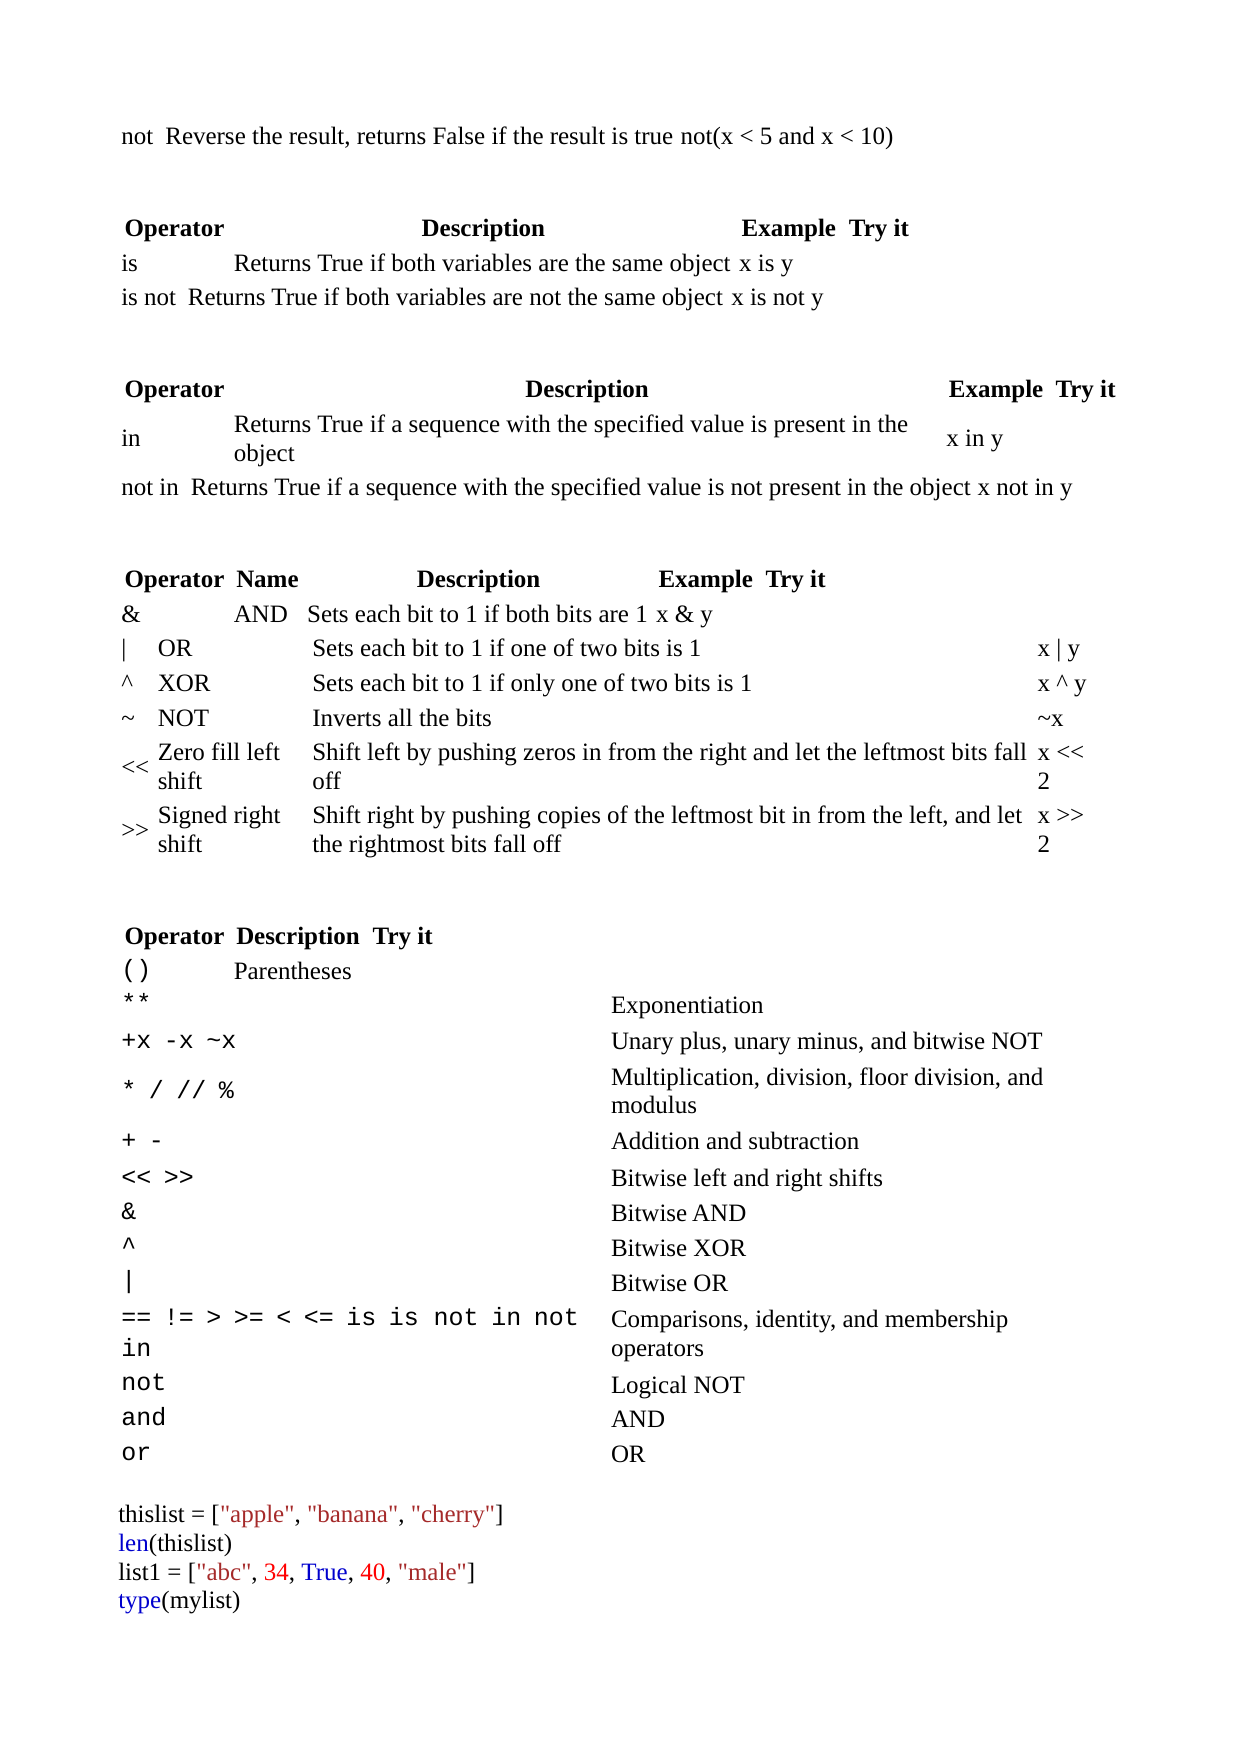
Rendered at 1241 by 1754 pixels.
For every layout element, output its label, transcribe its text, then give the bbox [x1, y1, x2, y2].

table_cell x & y [653, 596, 758, 631]
table_cell >> [118, 798, 155, 861]
table_cell == != > >= < <= is is not in not in [118, 1299, 608, 1367]
table_cell [1106, 1299, 1122, 1367]
table_cell + - [118, 1122, 608, 1159]
table_cell not [118, 1367, 608, 1401]
table_cell [365, 953, 440, 988]
table_cell Bitwise AND [608, 1196, 1106, 1230]
table_cell AND [608, 1401, 1106, 1436]
table_cell Signed right shift [155, 798, 309, 861]
table_header Operator [118, 371, 231, 406]
table_cell and [118, 1401, 608, 1436]
table_cell Multiplication, division, floor division, and modulus [608, 1059, 1106, 1122]
table_cell Bitwise left and right shifts [608, 1159, 1106, 1196]
table_header Returns True if a sequence with the specified value is not present in the object [188, 469, 974, 504]
table_header Operator [118, 561, 231, 596]
table_header Example [736, 210, 841, 245]
table_cell Addition and subtraction [608, 1122, 1106, 1159]
table_header Returns True if both variables are not the same object [185, 279, 728, 314]
table_header Try it [758, 561, 833, 596]
table_cell * / // % [118, 1059, 608, 1122]
table_header Description [304, 561, 653, 596]
table_cell Sets each bit to 1 if both bits are 1 [304, 596, 653, 631]
table_cell << [118, 734, 155, 798]
table_cell Reverse the result, returns False if the result is true [162, 118, 677, 153]
table_header Description [231, 371, 943, 406]
table_cell Unary plus, unary minus, and bitwise NOT [608, 1022, 1106, 1059]
text list1 = ["abc", 34, True, 40, "male"] [118, 1557, 1122, 1586]
table_cell Shift left by pushing zeros in from the right and let the leftmost bits fall off [309, 734, 1034, 798]
table_cell not [118, 118, 162, 153]
table_cell () [118, 953, 231, 988]
table_cell +x -x ~x [118, 1022, 608, 1059]
table_cell ~x [1034, 700, 1106, 734]
table_cell Inverts all the bits [309, 700, 1034, 734]
table_cell or [118, 1436, 608, 1471]
table_header Try it [1049, 371, 1122, 406]
table_cell x in y [943, 406, 1048, 469]
table_cell Returns True if both variables are the same object [231, 245, 736, 279]
table_cell Shift right by pushing copies of the leftmost bit in from the left, and let the rightmost bits fall off [309, 798, 1034, 861]
table_cell & [118, 1196, 608, 1230]
table_cell is [118, 245, 231, 279]
table_cell not(x < 5 and x < 10) [678, 118, 900, 153]
table_cell x << 2 [1034, 734, 1106, 798]
table_header Description [231, 919, 365, 953]
table_cell [1106, 1436, 1122, 1471]
table_header Operator [118, 210, 231, 245]
table_cell Parentheses [231, 953, 365, 988]
table_cell & [118, 596, 231, 631]
table_header Sets each bit to 1 if one of two bits is 1 [309, 631, 1034, 665]
table_cell [1106, 1059, 1122, 1122]
table_cell [1106, 1122, 1122, 1159]
table_cell Bitwise OR [608, 1265, 1106, 1299]
table_cell x >> 2 [1034, 798, 1106, 861]
table_cell [1106, 1159, 1122, 1196]
table_cell [1106, 1367, 1122, 1401]
table_header x | y [1034, 631, 1106, 665]
table_cell Zero fill left shift [155, 734, 309, 798]
table_header Example [653, 561, 758, 596]
table_cell | [118, 1265, 608, 1299]
table_cell [900, 118, 916, 153]
table_header x is not y [728, 279, 835, 314]
table_cell XOR [155, 665, 309, 700]
table_header Operator [118, 919, 231, 953]
table_cell in [118, 406, 231, 469]
table_cell x ^ y [1034, 665, 1106, 700]
table_header | [118, 631, 155, 665]
text thislist = ["apple", "banana", "cherry"] [118, 1499, 1122, 1528]
table_header OR [155, 631, 309, 665]
table_cell [841, 245, 916, 279]
table_cell [1106, 1022, 1122, 1059]
table_header is not [118, 279, 185, 314]
table_cell [1106, 734, 1122, 798]
table_cell << >> [118, 1159, 608, 1196]
text type(mylist) [118, 1586, 1122, 1614]
table_header [1106, 631, 1122, 665]
table_header Exponentiation [608, 988, 1106, 1022]
table_header ** [118, 988, 608, 1022]
table_header Try it [365, 919, 440, 953]
table_cell [1106, 1401, 1122, 1436]
table_cell [1106, 700, 1122, 734]
text len(thislist) [118, 1528, 1122, 1557]
table_cell Bitwise XOR [608, 1230, 1106, 1265]
table_header Name [231, 561, 304, 596]
table_cell ^ [118, 665, 155, 700]
table_cell AND [231, 596, 304, 631]
table_header Example [943, 371, 1048, 406]
table_cell ~ [118, 700, 155, 734]
table_header x not in y [975, 469, 1084, 504]
table_cell x is y [736, 245, 841, 279]
table_cell OR [608, 1436, 1106, 1471]
table_cell Comparisons, identity, and membership operators [608, 1299, 1106, 1367]
table_header Description [231, 210, 736, 245]
table_cell [1106, 1265, 1122, 1299]
table_cell [1049, 406, 1122, 469]
table_cell [1106, 798, 1122, 861]
table_cell [1106, 1196, 1122, 1230]
table_cell NOT [155, 700, 309, 734]
table_cell ^ [118, 1230, 608, 1265]
table_cell Returns True if a sequence with the specified value is present in the object [231, 406, 943, 469]
table_header not in [118, 469, 188, 504]
table_header [1106, 988, 1122, 1022]
table_cell [1106, 1230, 1122, 1265]
table_cell [1106, 665, 1122, 700]
table_cell [758, 596, 833, 631]
table_cell Sets each bit to 1 if only one of two bits is 1 [309, 665, 1034, 700]
table_header Try it [841, 210, 916, 245]
table_cell Logical NOT [608, 1367, 1106, 1401]
